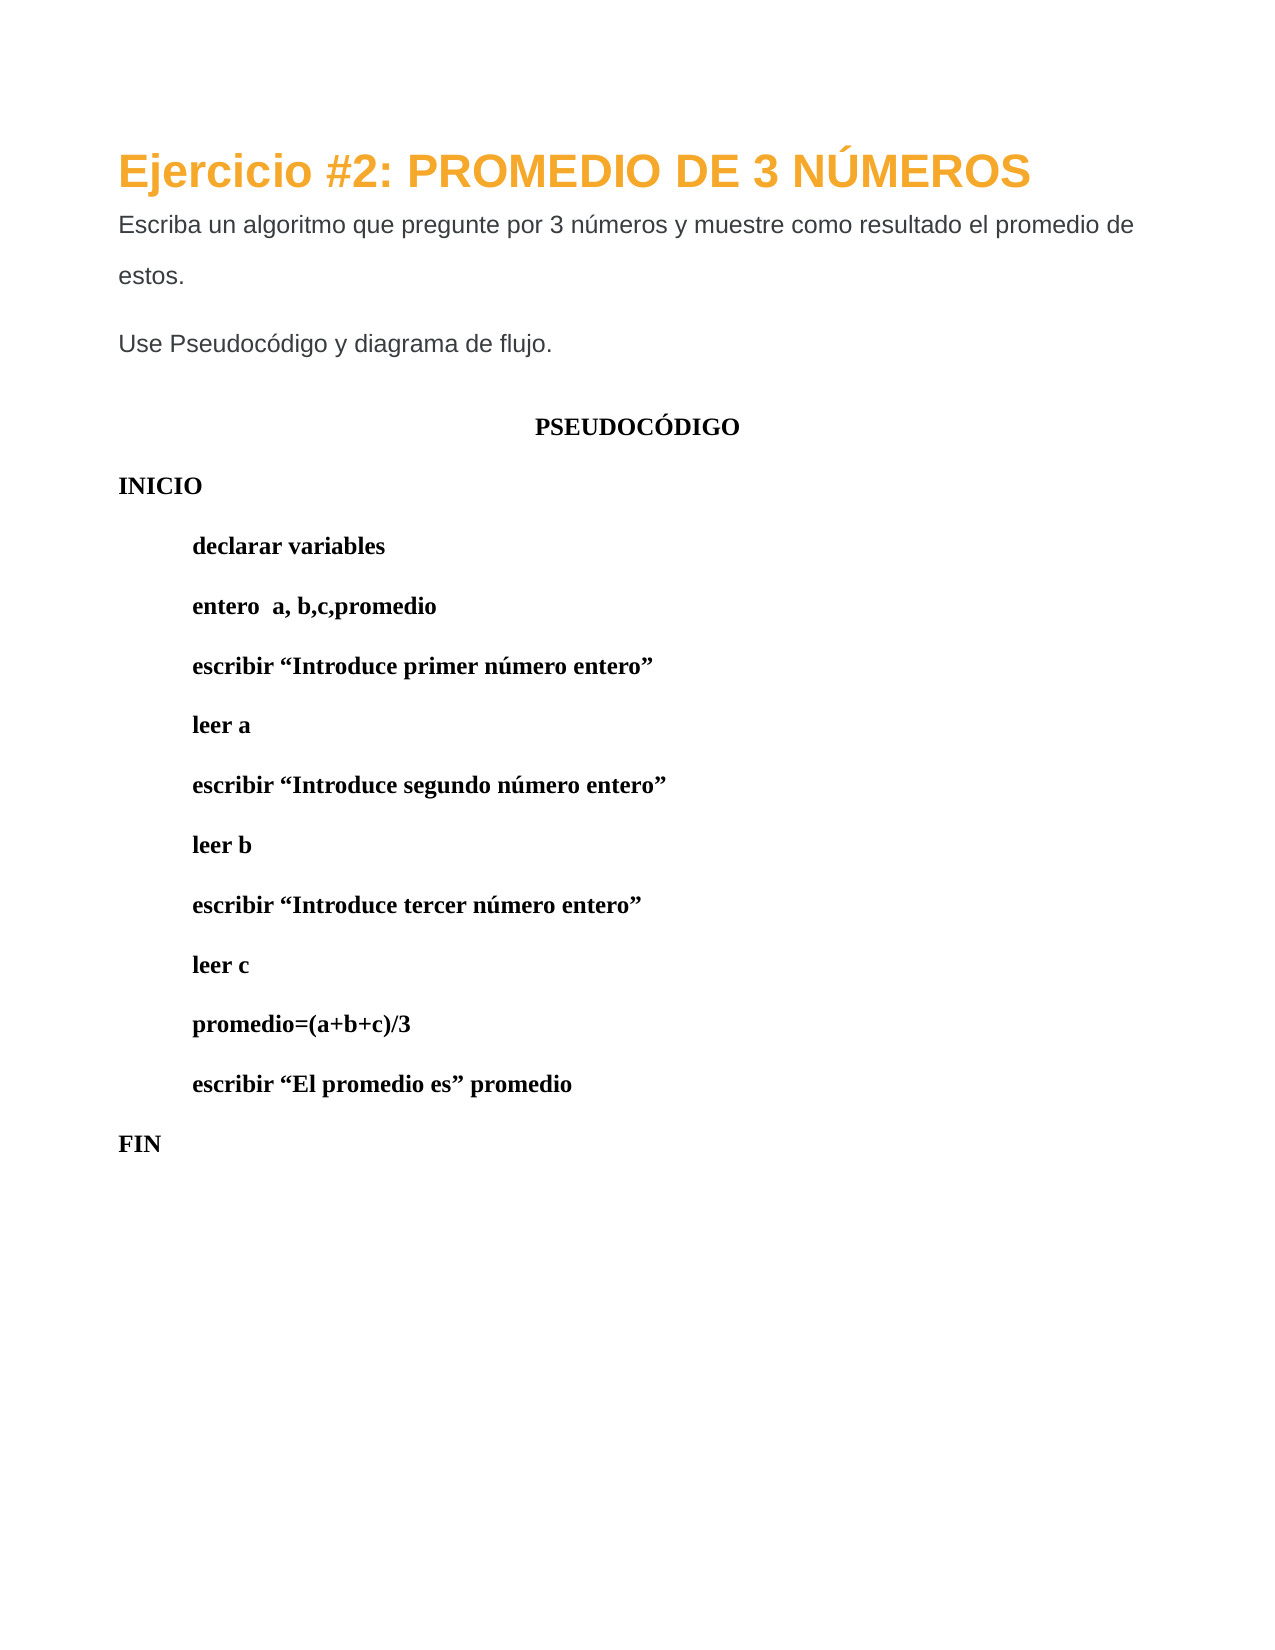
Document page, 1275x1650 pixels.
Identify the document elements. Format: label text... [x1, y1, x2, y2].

text leer a [118, 711, 1157, 739]
text FIN [118, 1129, 1157, 1158]
text INICIO [118, 471, 1157, 500]
text leer c [118, 950, 1157, 978]
text escribir “Introduce primer número entero” [118, 651, 1157, 679]
text entero a, b,c,promedio [118, 591, 1157, 620]
text Escriba un algoritmo que pregunte por 3 números y muestre como resultado el promedio de estos. [118, 209, 1157, 290]
text leer b [118, 830, 1157, 859]
text escribir “Introduce tercer número entero” [118, 890, 1157, 919]
text declarar variables [118, 531, 1157, 560]
text Use Pseudocódigo y diagrama de flujo. [118, 329, 1157, 358]
text escribir “El promedio es” promedio [118, 1069, 1157, 1098]
subtitle Ejercicio #2: PROMEDIO DE 3 NÚMEROS [118, 143, 1157, 197]
text PSEUDOCÓDIGO [118, 412, 1157, 440]
text promedio=(a+b+c)/3 [118, 1009, 1157, 1038]
text escribir “Introduce segundo número entero” [118, 770, 1157, 799]
